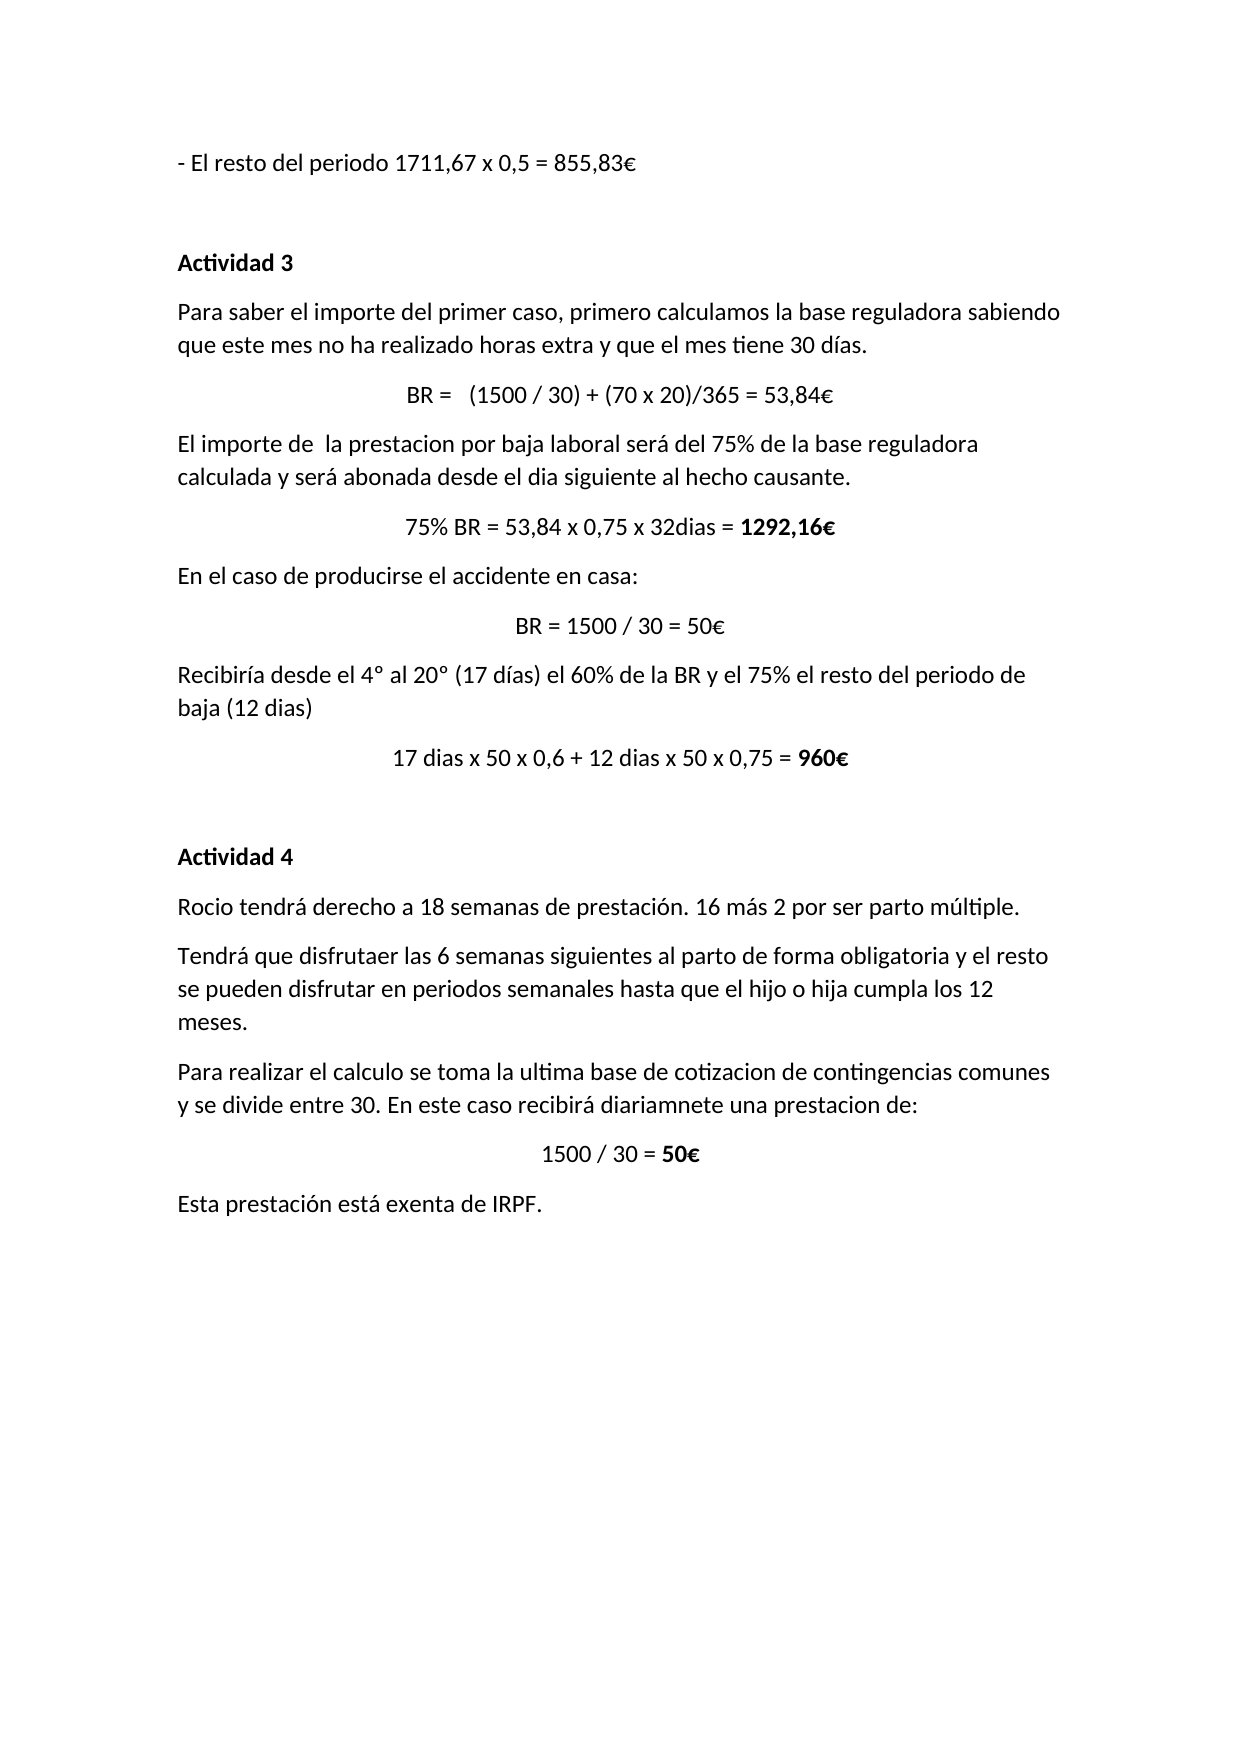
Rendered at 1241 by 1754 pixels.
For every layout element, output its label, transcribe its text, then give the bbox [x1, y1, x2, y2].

text 1500 / 30 = 50€ [177, 1138, 1063, 1169]
text Para saber el importe del primer caso, primero calculamos la base reguladora sabiendo que este mes no ha realizado horas extra y que el mes tiene 30 días. [177, 296, 1063, 360]
text Rocio tendrá derecho a 18 semanas de prestación. 16 más 2 por ser parto múltiple. [177, 891, 1063, 921]
text El importe de la prestacion por baja laboral será del 75% de la base reguladora calculada y será abonada desde el dia siguiente al hecho causante. [177, 428, 1063, 492]
text BR = (1500 / 30) + (70 x 20)/365 = 53,84€ [177, 379, 1063, 409]
text Tendrá que disfrutaer las 6 semanas siguientes al parto de forma obligatoria y el resto se pueden disfrutar en periodos semanales hasta que el hijo o hija cumpla los 12 meses. [177, 941, 1063, 1037]
text Actividad 3 [177, 247, 1063, 277]
text BR = 1500 / 30 = 50€ [177, 610, 1063, 641]
text Esta prestación está exenta de IRPF. [177, 1188, 1063, 1218]
text 75% BR = 53,84 x 0,75 x 32dias = 1292,16€ [177, 511, 1063, 541]
text 17 dias x 50 x 0,6 + 12 dias x 50 x 0,75 = 960€ [177, 742, 1063, 773]
text - El resto del periodo 1711,67 x 0,5 = 855,83€ [177, 148, 1063, 178]
text Recibiría desde el 4º al 20º (17 días) el 60% de la BR y el 75% el resto del periodo de baja (12 dias) [177, 660, 1063, 723]
text En el caso de producirse el accidente en casa: [177, 561, 1063, 591]
text Actividad 4 [177, 841, 1063, 872]
text Para realizar el calculo se toma la ultima base de cotizacion de contingencias comunes y se divide entre 30. En este caso recibirá diariamnete una prestacion de: [177, 1056, 1063, 1119]
